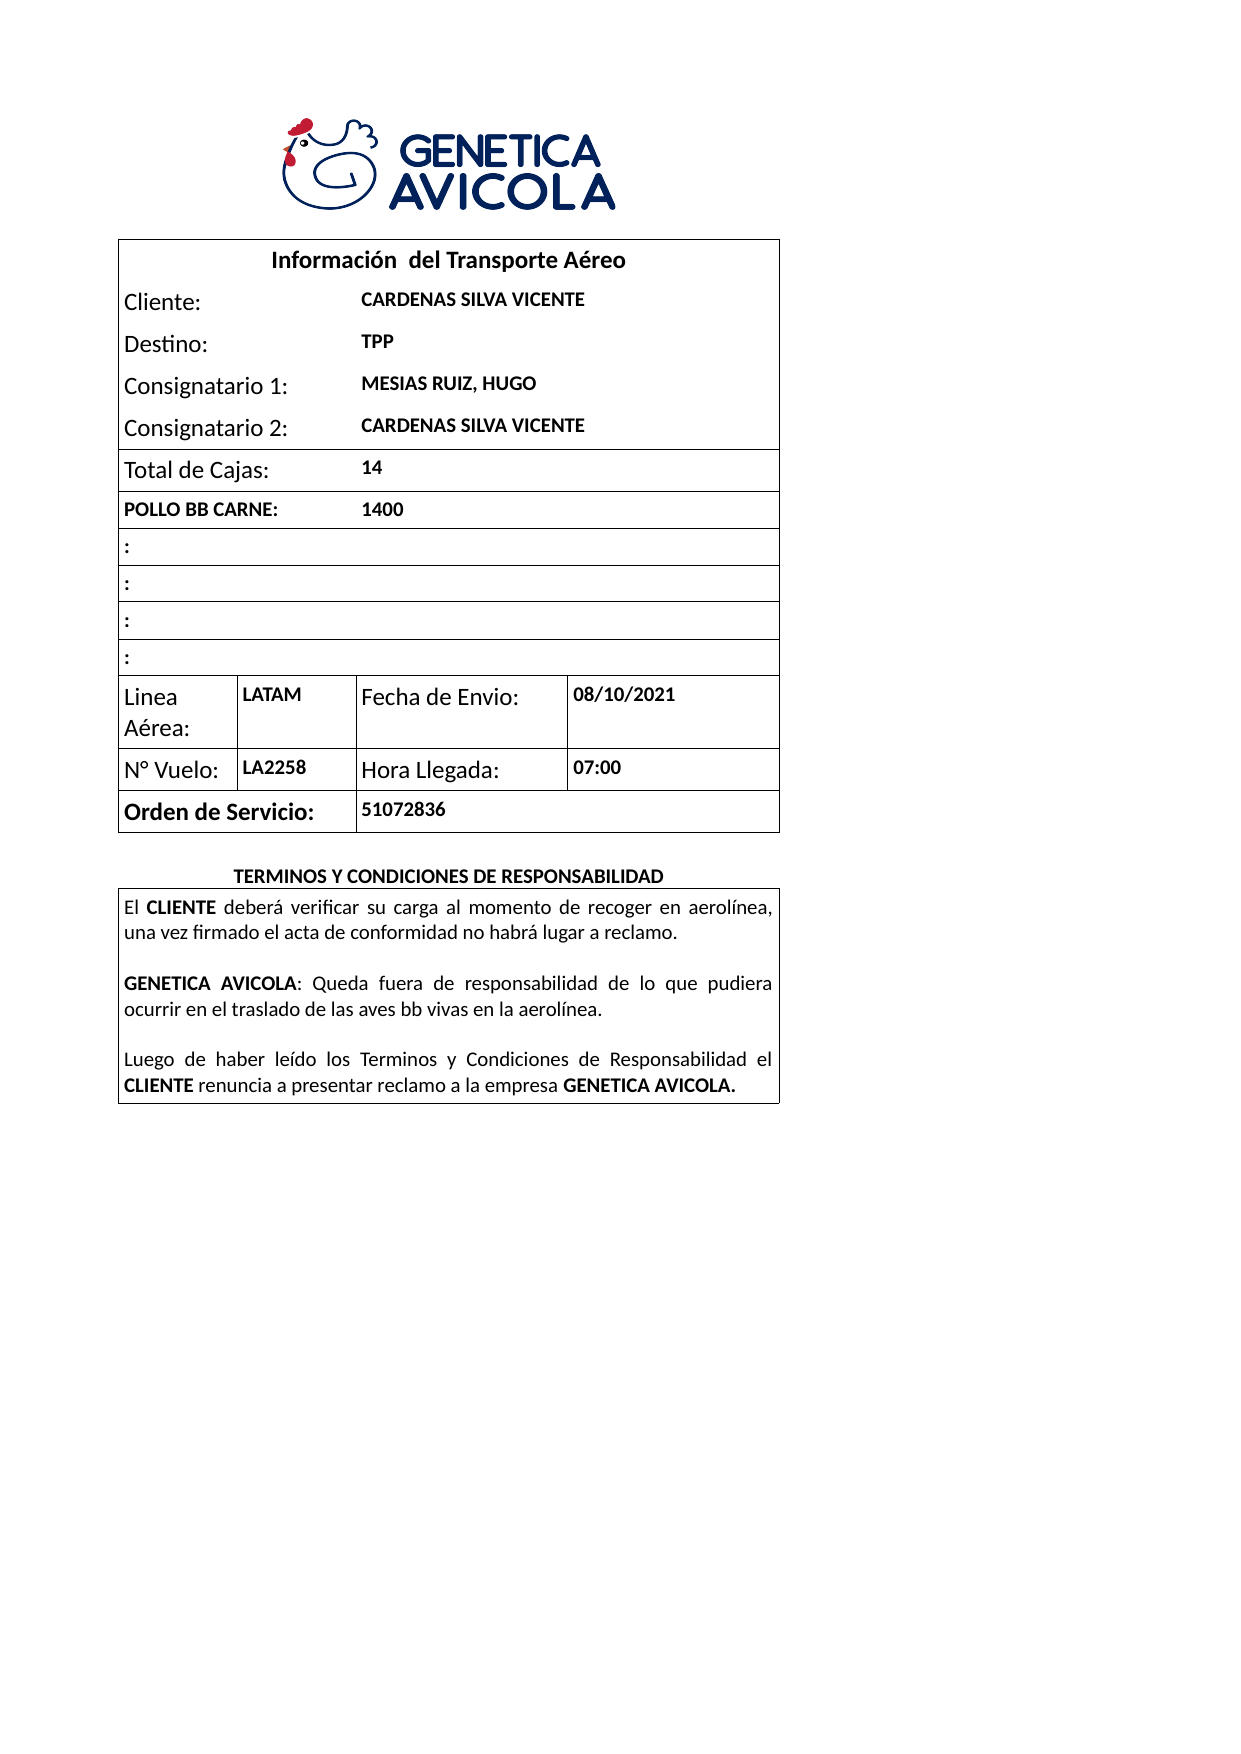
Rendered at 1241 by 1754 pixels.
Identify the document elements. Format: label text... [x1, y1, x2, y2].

table_cell Fecha de Envio: [357, 676, 567, 748]
table_cell 14 [356, 450, 779, 491]
table_cell LATAM [238, 676, 356, 748]
table_cell Cliente: [119, 281, 356, 322]
table_cell MESIAS RUIZ, HUGO [356, 365, 779, 406]
picture [282, 118, 616, 210]
table_cell [356, 566, 779, 601]
table_cell [356, 640, 779, 675]
table_cell TERMINOS Y CONDICIONES DE RESPONSABILIDAD [118, 833, 779, 888]
table_cell 08/10/2021 [568, 676, 779, 748]
table_cell POLLO BB CARNE: [119, 492, 356, 527]
table_cell CARDENAS SILVA VICENTE [356, 406, 779, 448]
table_cell 51072836 [357, 791, 779, 832]
table_cell 1400 [356, 492, 779, 527]
table_cell Linea Aérea: [119, 676, 237, 748]
table_cell Orden de Servicio: [119, 791, 356, 832]
table_cell N° Vuelo: [119, 749, 237, 790]
table_cell Hora Llegada: [357, 749, 567, 790]
table_cell [356, 529, 779, 564]
table_cell TPP [356, 323, 779, 364]
table_cell : [119, 602, 356, 638]
table_cell LA2258 [238, 749, 356, 790]
table_cell : [119, 640, 356, 675]
table_header Información del Transporte Aéreo [119, 240, 779, 281]
table_cell Total de Cajas: [119, 450, 356, 491]
table_cell 07:00 [568, 749, 779, 790]
table_cell Destino: [119, 323, 356, 364]
table_cell : [119, 566, 356, 601]
table_cell CARDENAS SILVA VICENTE [356, 281, 779, 322]
table_cell El CLIENTE deberá verificar su carga al momento de recoger en aerolínea, una vez firmado el acta de conformidad no habrá lugar a reclamo. GENETICA AVICOLA: Queda fuera de responsabilidad de lo que pudiera ocurrir en el traslado de las aves bb vivas en la aerolínea. Luego de haber leído los Terminos y Condiciones de Responsabilidad el CLIENTE renuncia a presentar reclamo a la empresa GENETICA AVICOLA. [119, 889, 779, 1103]
table_cell : [119, 529, 356, 564]
table_cell Consignatario 2: [119, 406, 356, 448]
table_cell [356, 602, 779, 638]
table_cell Consignatario 1: [119, 365, 356, 406]
